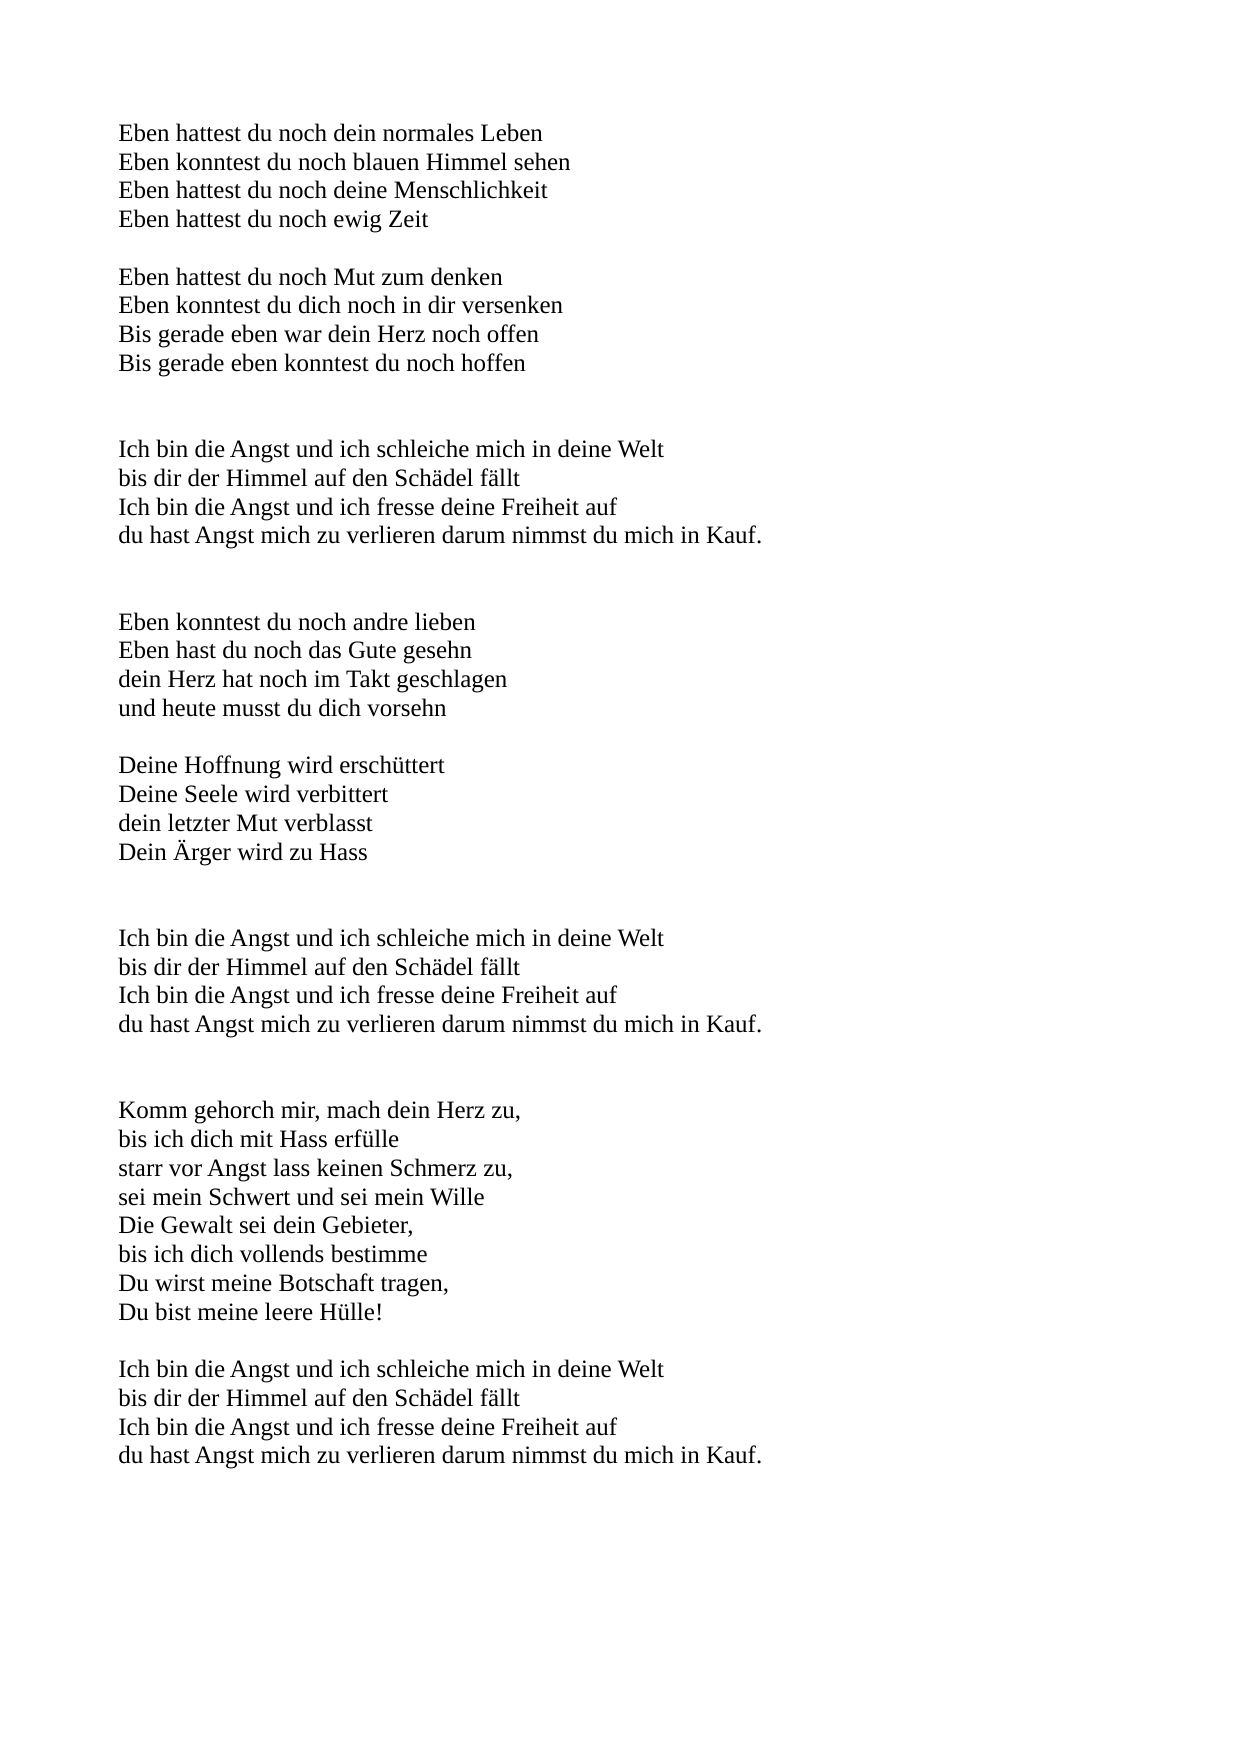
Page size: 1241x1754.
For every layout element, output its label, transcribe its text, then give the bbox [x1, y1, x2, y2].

text bis dir der Himmel auf den Schädel fällt [118, 1383, 1122, 1412]
text du hast Angst mich zu verlieren darum nimmst du mich in Kauf. [118, 521, 1122, 549]
text dein Herz hat noch im Takt geschlagen [118, 664, 1122, 693]
text sei mein Schwert und sei mein Wille [118, 1182, 1122, 1211]
text bis ich dich vollends bestimme [118, 1239, 1122, 1268]
text dein letzter Mut verblasst [118, 808, 1122, 837]
text Eben konntest du noch andre lieben [118, 607, 1122, 636]
text du hast Angst mich zu verlieren darum nimmst du mich in Kauf. [118, 1009, 1122, 1038]
text bis ich dich mit Hass erfülle [118, 1124, 1122, 1153]
text Ich bin die Angst und ich schleiche mich in deine Welt [118, 923, 1122, 952]
text Dein Ärger wird zu Hass [118, 837, 1122, 866]
text Die Gewalt sei dein Gebieter, [118, 1211, 1122, 1239]
text Du wirst meine Botschaft tragen, [118, 1268, 1122, 1297]
text Eben hattest du noch deine Menschlichkeit [118, 176, 1122, 204]
text Deine Hoffnung wird erschüttert [118, 751, 1122, 779]
text starr vor Angst lass keinen Schmerz zu, [118, 1153, 1122, 1182]
text Eben hattest du noch dein normales Leben [118, 118, 1122, 147]
text du hast Angst mich zu verlieren darum nimmst du mich in Kauf. [118, 1441, 1122, 1469]
text Ich bin die Angst und ich schleiche mich in deine Welt [118, 1354, 1122, 1383]
text Eben hattest du noch Mut zum denken [118, 262, 1122, 291]
text Ich bin die Angst und ich fresse deine Freiheit auf [118, 1412, 1122, 1441]
text Eben konntest du dich noch in dir versenken [118, 291, 1122, 319]
text Eben konntest du noch blauen Himmel sehen [118, 147, 1122, 176]
text Komm gehorch mir, mach dein Herz zu, [118, 1096, 1122, 1124]
text Eben hattest du noch ewig Zeit [118, 204, 1122, 233]
text Ich bin die Angst und ich fresse deine Freiheit auf [118, 981, 1122, 1009]
text Du bist meine leere Hülle! [118, 1297, 1122, 1326]
text Bis gerade eben war dein Herz noch offen [118, 319, 1122, 348]
text und heute musst du dich vorsehn [118, 693, 1122, 722]
text bis dir der Himmel auf den Schädel fällt [118, 463, 1122, 492]
text bis dir der Himmel auf den Schädel fällt [118, 952, 1122, 981]
text Ich bin die Angst und ich fresse deine Freiheit auf [118, 492, 1122, 521]
text Deine Seele wird verbittert [118, 779, 1122, 808]
text Ich bin die Angst und ich schleiche mich in deine Welt [118, 434, 1122, 463]
text Bis gerade eben konntest du noch hoffen [118, 348, 1122, 377]
text Eben hast du noch das Gute gesehn [118, 636, 1122, 664]
